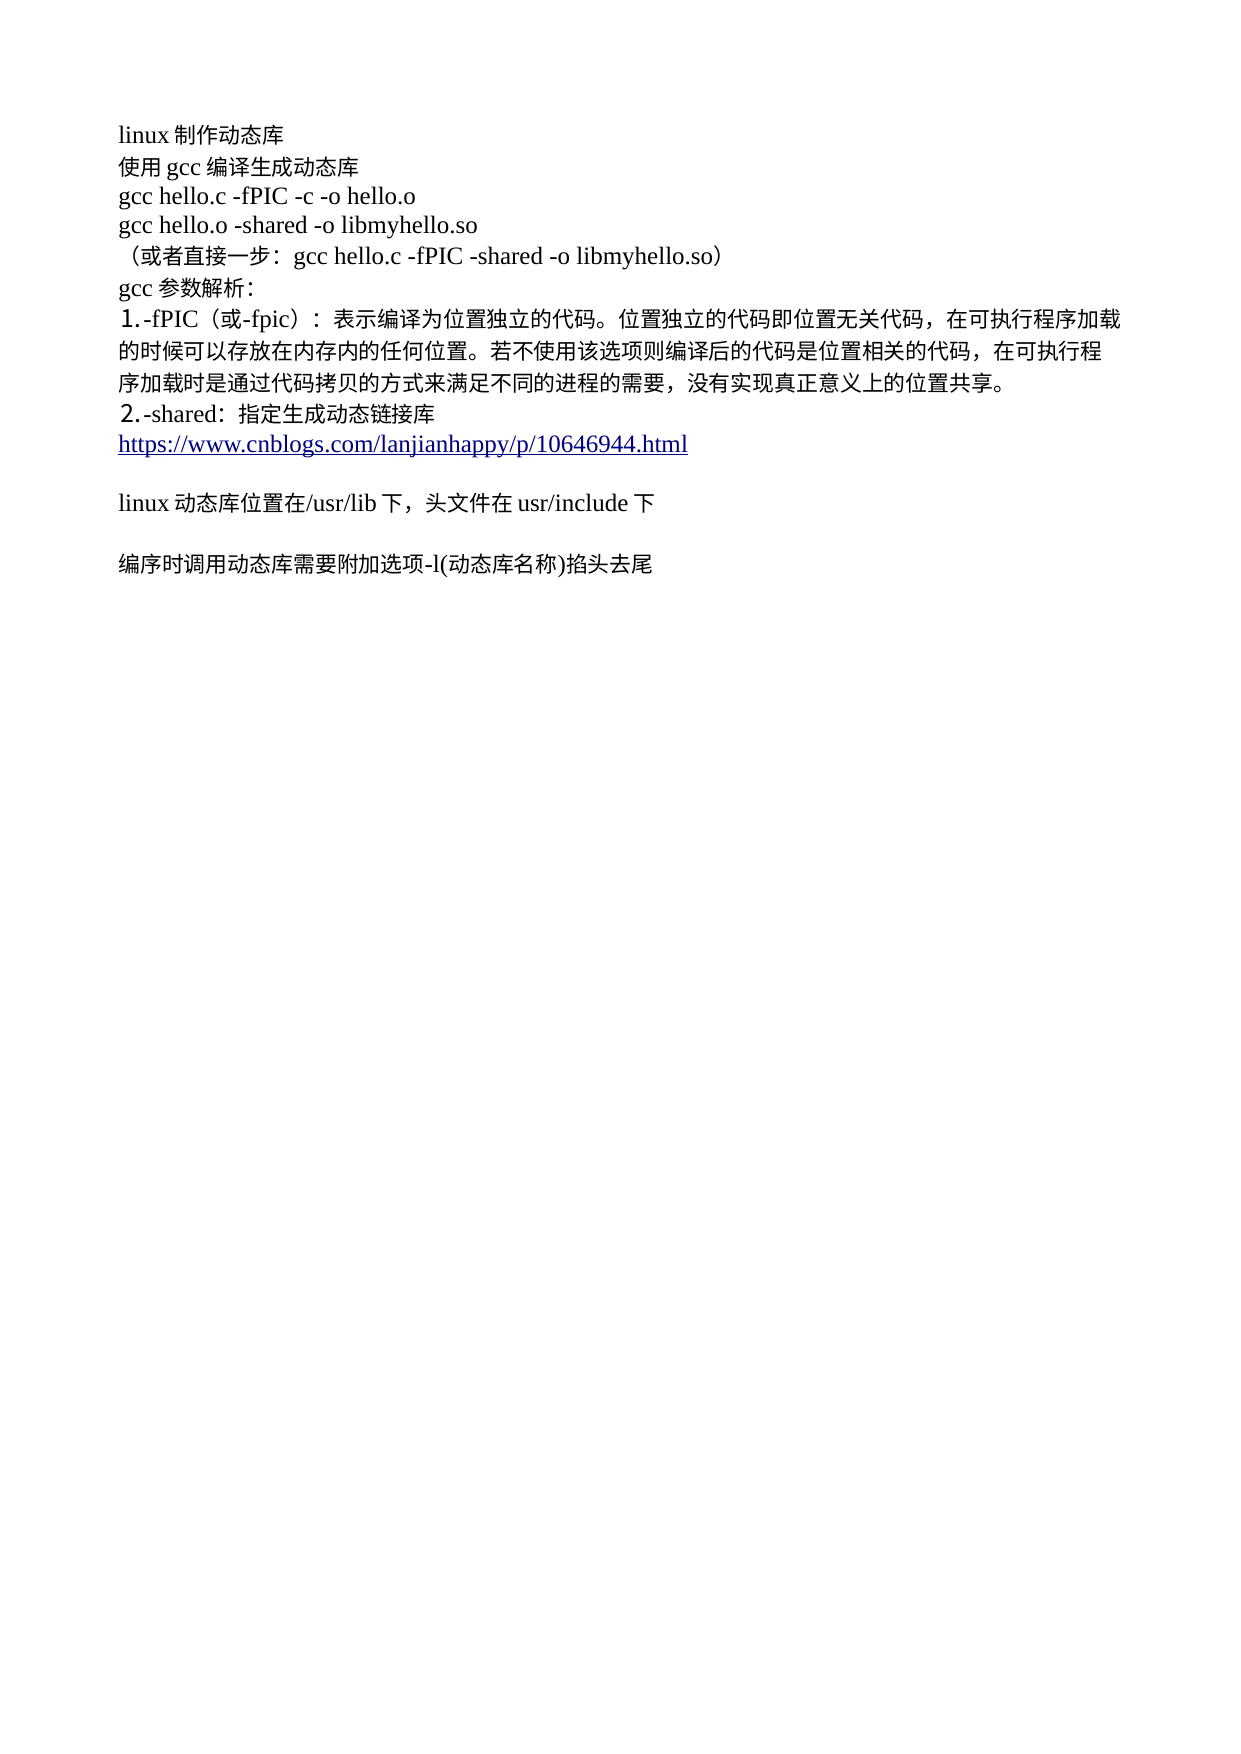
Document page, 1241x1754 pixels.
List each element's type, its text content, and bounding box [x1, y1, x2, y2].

text 编序时调用动态库需要附加选项-l(动态库名称)掐头去尾 [118, 547, 1122, 578]
text 使用gcc编译生成动态库 gcc hello.c -fPIC -c -o hello.o gcc hello.o -shared -o libmyhello.so （或者直接一步：gcc hello.c -fPIC -shared -o libmyhello.so） gcc参数解析： ⒈-fPIC（或-fpic）：表示编译为位置独立的代码。位置独立的代码即位置无关代码，在可执行程序加载的时候可以存放在内存内的任何位置。若不使用该选项则编译后的代码是位置相关的代码，在可执行程序加载时是通过代码拷贝的方式来满足不同的进程的需要，没有实现真正意义上的位置共享。 ⒉-shared：指定生成动态链接库 [118, 150, 1122, 429]
text linux动态库位置在/usr/lib下，头文件在usr/include下 [118, 486, 1122, 518]
text linux制作动态库 [118, 118, 1122, 150]
text https://www.cnblogs.com/lanjianhappy/p/10646944.html [118, 429, 1122, 458]
